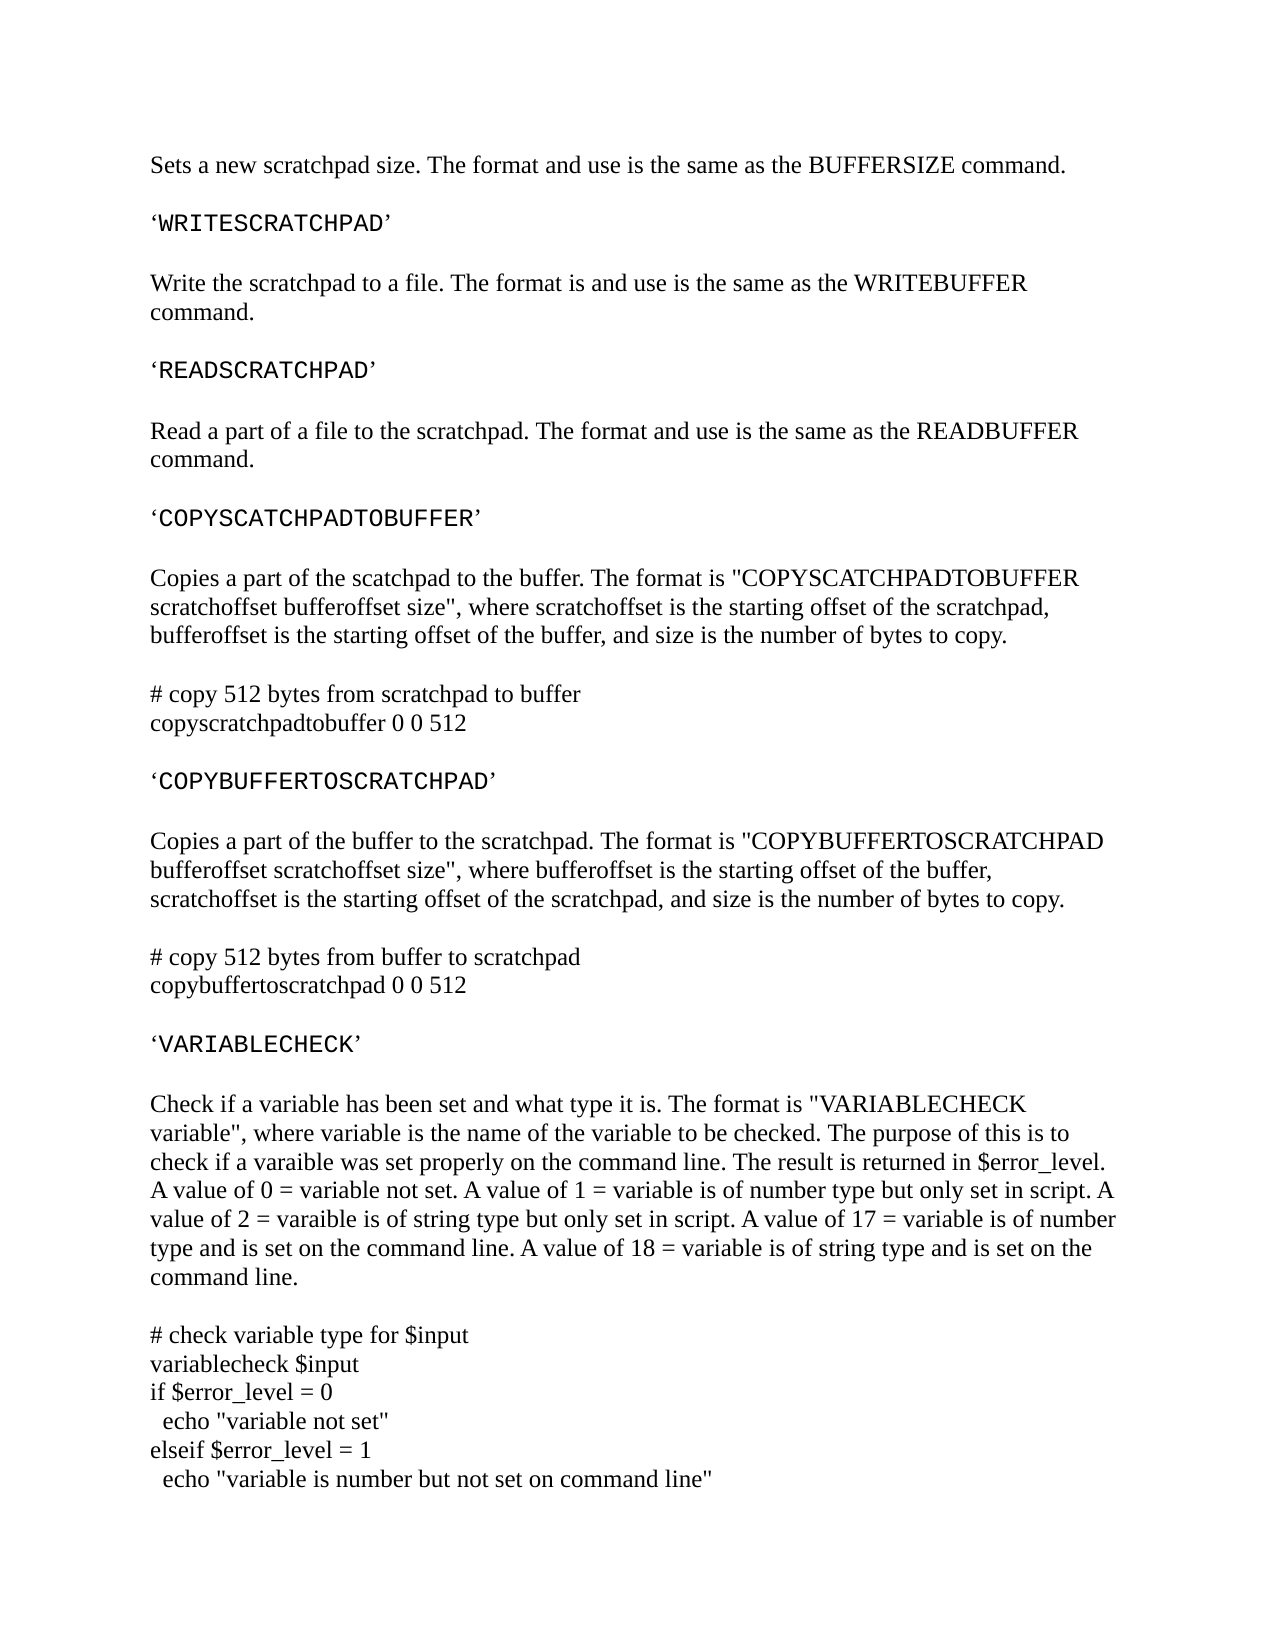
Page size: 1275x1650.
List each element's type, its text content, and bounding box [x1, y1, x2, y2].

list Copies a part of the scatchpad to the buffer. The format is "COPYSCATCHPADTOBUFFER scratchoffset bufferoffset size", where scratchoffset is the starting offset of the scratchpad, bufferoffset is the starting offset of the buffer, and size is the number of bytes to copy. [150, 563, 1125, 649]
text copyscratchpadtobuffer 0 0 512 [150, 708, 1125, 736]
text copybuffertoscratchpad 0 0 512 [150, 971, 1125, 999]
subtitle ‘VARIABLECHECK’ [150, 1029, 1125, 1060]
text echo "variable is number but not set on command line" [150, 1464, 1125, 1492]
text # copy 512 bytes from buffer to scratchpad [150, 942, 1125, 971]
list Read a part of a file to the scratchpad. The format and use is the same as the READBUFFER command. [150, 416, 1125, 473]
subtitle ‘WRITESCRATCHPAD’ [150, 208, 1125, 239]
text echo "variable not set" [150, 1406, 1125, 1435]
list Write the scratchpad to a file. The format is and use is the same as the WRITEBUFFER command. [150, 268, 1125, 326]
text variablecheck $input [150, 1349, 1125, 1377]
text if $error_level = 0 [150, 1377, 1125, 1406]
text # check variable type for $input [150, 1320, 1125, 1349]
subtitle ‘READSCRATCHPAD’ [150, 356, 1125, 386]
list Check if a variable has been set and what type it is. The format is "VARIABLECHECK variable", where variable is the name of the variable to be checked. The purpose of this is to check if a varaible was set properly on the command line. The result is returned in $error_level. A value of 0 = variable not set. A value of 1 = variable is of number type but only set in script. A value of 2 = varaible is of string type but only set in script. A value of 17 = variable is of number type and is set on the command line. A value of 18 = variable is of string type and is set on the command line. [150, 1089, 1125, 1290]
text elseif $error_level = 1 [150, 1435, 1125, 1464]
subtitle ‘COPYBUFFERTOSCRATCHPAD’ [150, 766, 1125, 797]
list Copies a part of the buffer to the scratchpad. The format is "COPYBUFFERTOSCRATCHPAD bufferoffset scratchoffset size", where bufferoffset is the starting offset of the buffer, scratchoffset is the starting offset of the scratchpad, and size is the number of bytes to copy. [150, 826, 1125, 912]
list Sets a new scratchpad size. The format and use is the same as the BUFFERSIZE command. [150, 150, 1125, 179]
text # copy 512 bytes from scratchpad to buffer [150, 679, 1125, 708]
subtitle ‘COPYSCATCHPADTOBUFFER’ [150, 503, 1125, 534]
